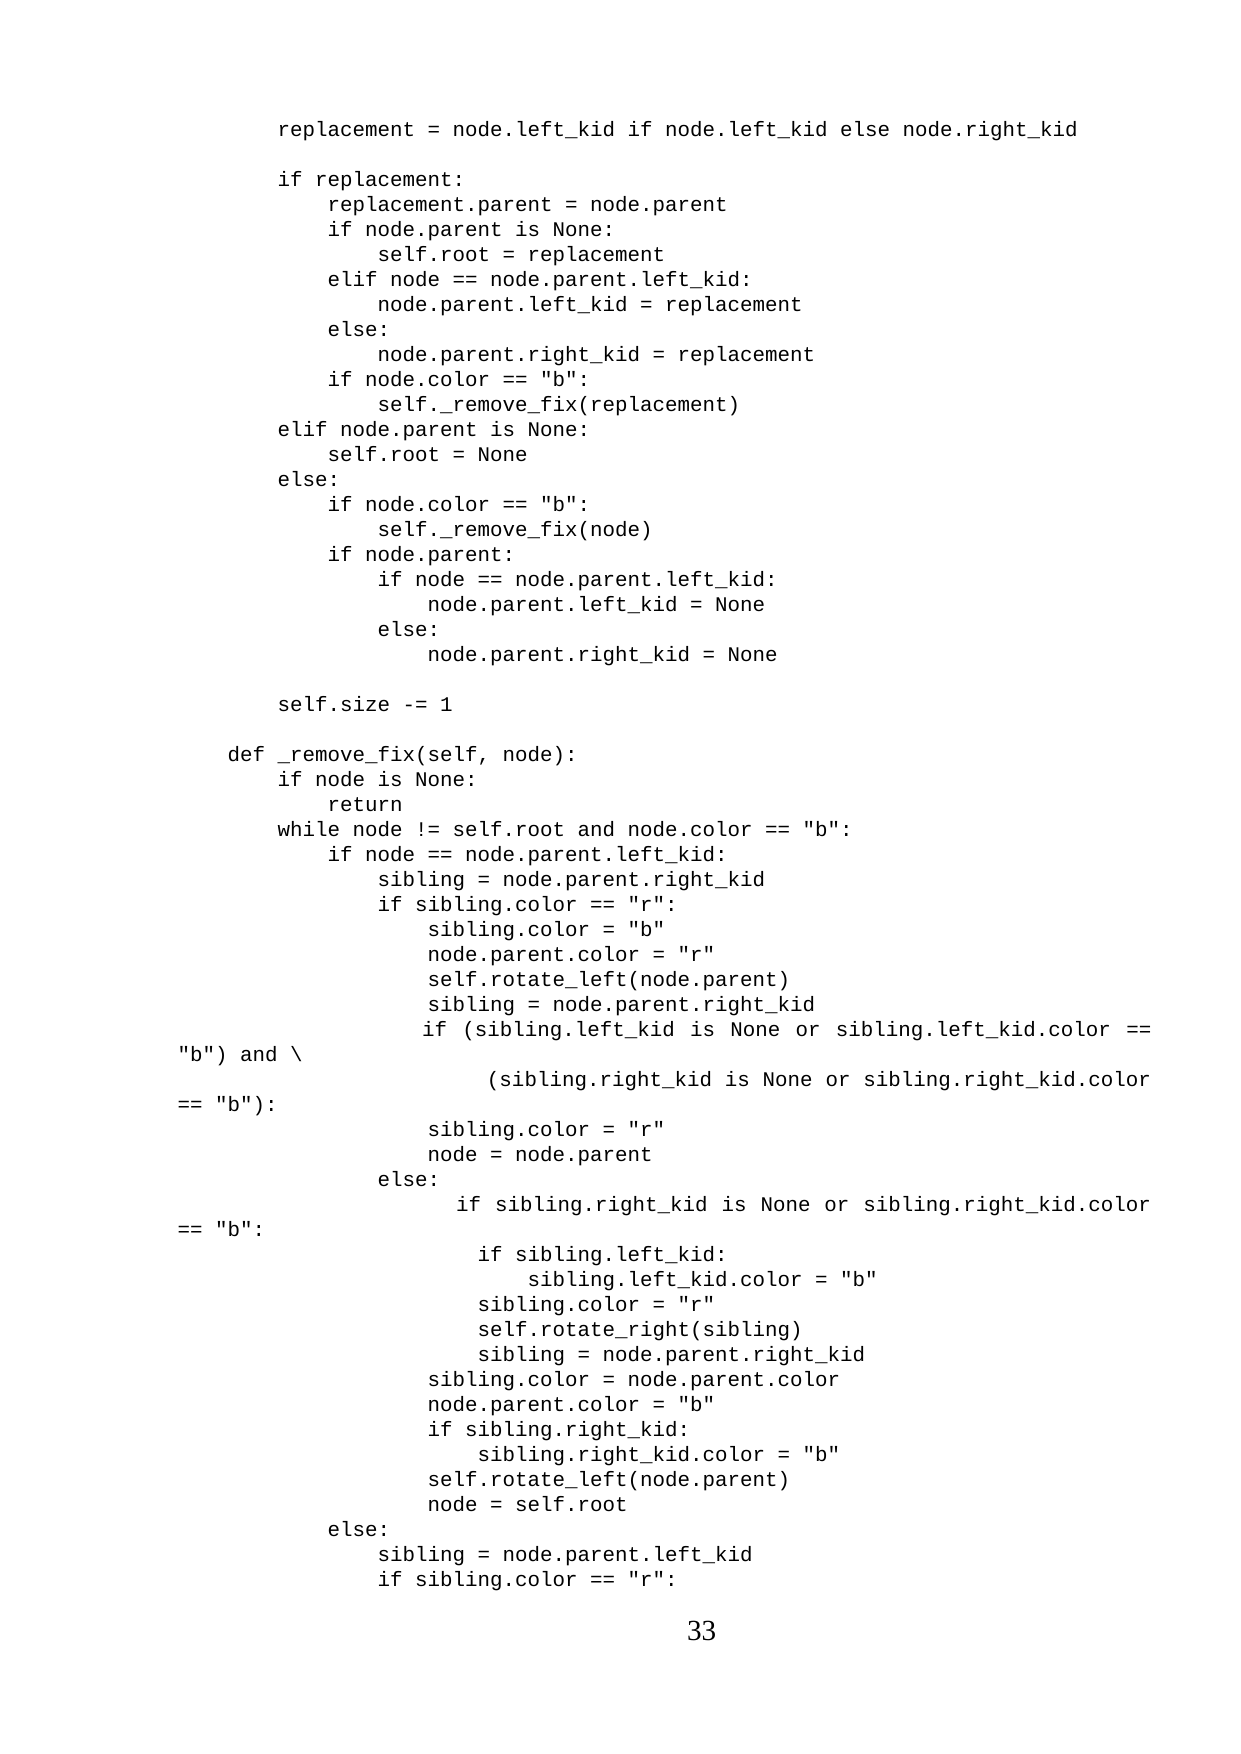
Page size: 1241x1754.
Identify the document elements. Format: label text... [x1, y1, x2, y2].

text sibling = node.parent.left_kid [177, 1543, 1152, 1568]
text self.size -= 1 [177, 693, 1152, 718]
text while node != self.root and node.color == "b": [177, 818, 1152, 843]
text if node == node.parent.left_kid: [177, 568, 1152, 593]
text def _remove_fix(self, node): [177, 743, 1152, 768]
text self.rotate_right(sibling) [177, 1318, 1152, 1343]
text if node.parent is None: [177, 218, 1152, 243]
text else: [177, 1168, 1152, 1193]
text if (sibling.left_kid is None or sibling.left_kid.color == "b") and \ [177, 1018, 1152, 1068]
text self._remove_fix(node) [177, 518, 1152, 543]
text else: [177, 618, 1152, 643]
text node.parent.color = "b" [177, 1393, 1152, 1418]
text sibling.color = "r" [177, 1293, 1152, 1318]
text sibling.left_kid.color = "b" [177, 1268, 1152, 1293]
text node.parent.left_kid = None [177, 593, 1152, 618]
text self.rotate_left(node.parent) [177, 1468, 1152, 1493]
text sibling.color = "b" [177, 918, 1152, 943]
text if node.color == "b": [177, 493, 1152, 518]
text self._remove_fix(replacement) [177, 393, 1152, 418]
text elif node == node.parent.left_kid: [177, 268, 1152, 293]
text sibling.color = node.parent.color [177, 1368, 1152, 1393]
text sibling = node.parent.right_kid [177, 868, 1152, 893]
text self.root = None [177, 443, 1152, 468]
text replacement = node.left_kid if node.left_kid else node.right_kid [177, 118, 1152, 143]
text if sibling.color == "r": [177, 893, 1152, 918]
text node = self.root [177, 1493, 1152, 1518]
text return [177, 793, 1152, 818]
text elif node.parent is None: [177, 418, 1152, 443]
text if node.parent: [177, 543, 1152, 568]
text node.parent.color = "r" [177, 943, 1152, 968]
text node.parent.left_kid = replacement [177, 293, 1152, 318]
text if sibling.right_kid: [177, 1418, 1152, 1443]
text if node == node.parent.left_kid: [177, 843, 1152, 868]
text self.rotate_left(node.parent) [177, 968, 1152, 993]
text sibling = node.parent.right_kid [177, 993, 1152, 1018]
text else: [177, 1518, 1152, 1543]
text if sibling.left_kid: [177, 1243, 1152, 1268]
text if node.color == "b": [177, 368, 1152, 393]
text node.parent.right_kid = None [177, 643, 1152, 668]
text replacement.parent = node.parent [177, 193, 1152, 218]
text sibling.color = "r" [177, 1118, 1152, 1143]
text sibling = node.parent.right_kid [177, 1343, 1152, 1368]
text else: [177, 468, 1152, 493]
text if sibling.color == "r": [177, 1568, 1152, 1593]
text self.root = replacement [177, 243, 1152, 268]
text node.parent.right_kid = replacement [177, 343, 1152, 368]
text node = node.parent [177, 1143, 1152, 1168]
text if replacement: [177, 168, 1152, 193]
text else: [177, 318, 1152, 343]
text sibling.right_kid.color = "b" [177, 1443, 1152, 1468]
text if node is None: [177, 768, 1152, 793]
text if sibling.right_kid is None or sibling.right_kid.color == "b": [177, 1193, 1152, 1243]
text (sibling.right_kid is None or sibling.right_kid.color == "b"): [177, 1068, 1152, 1118]
